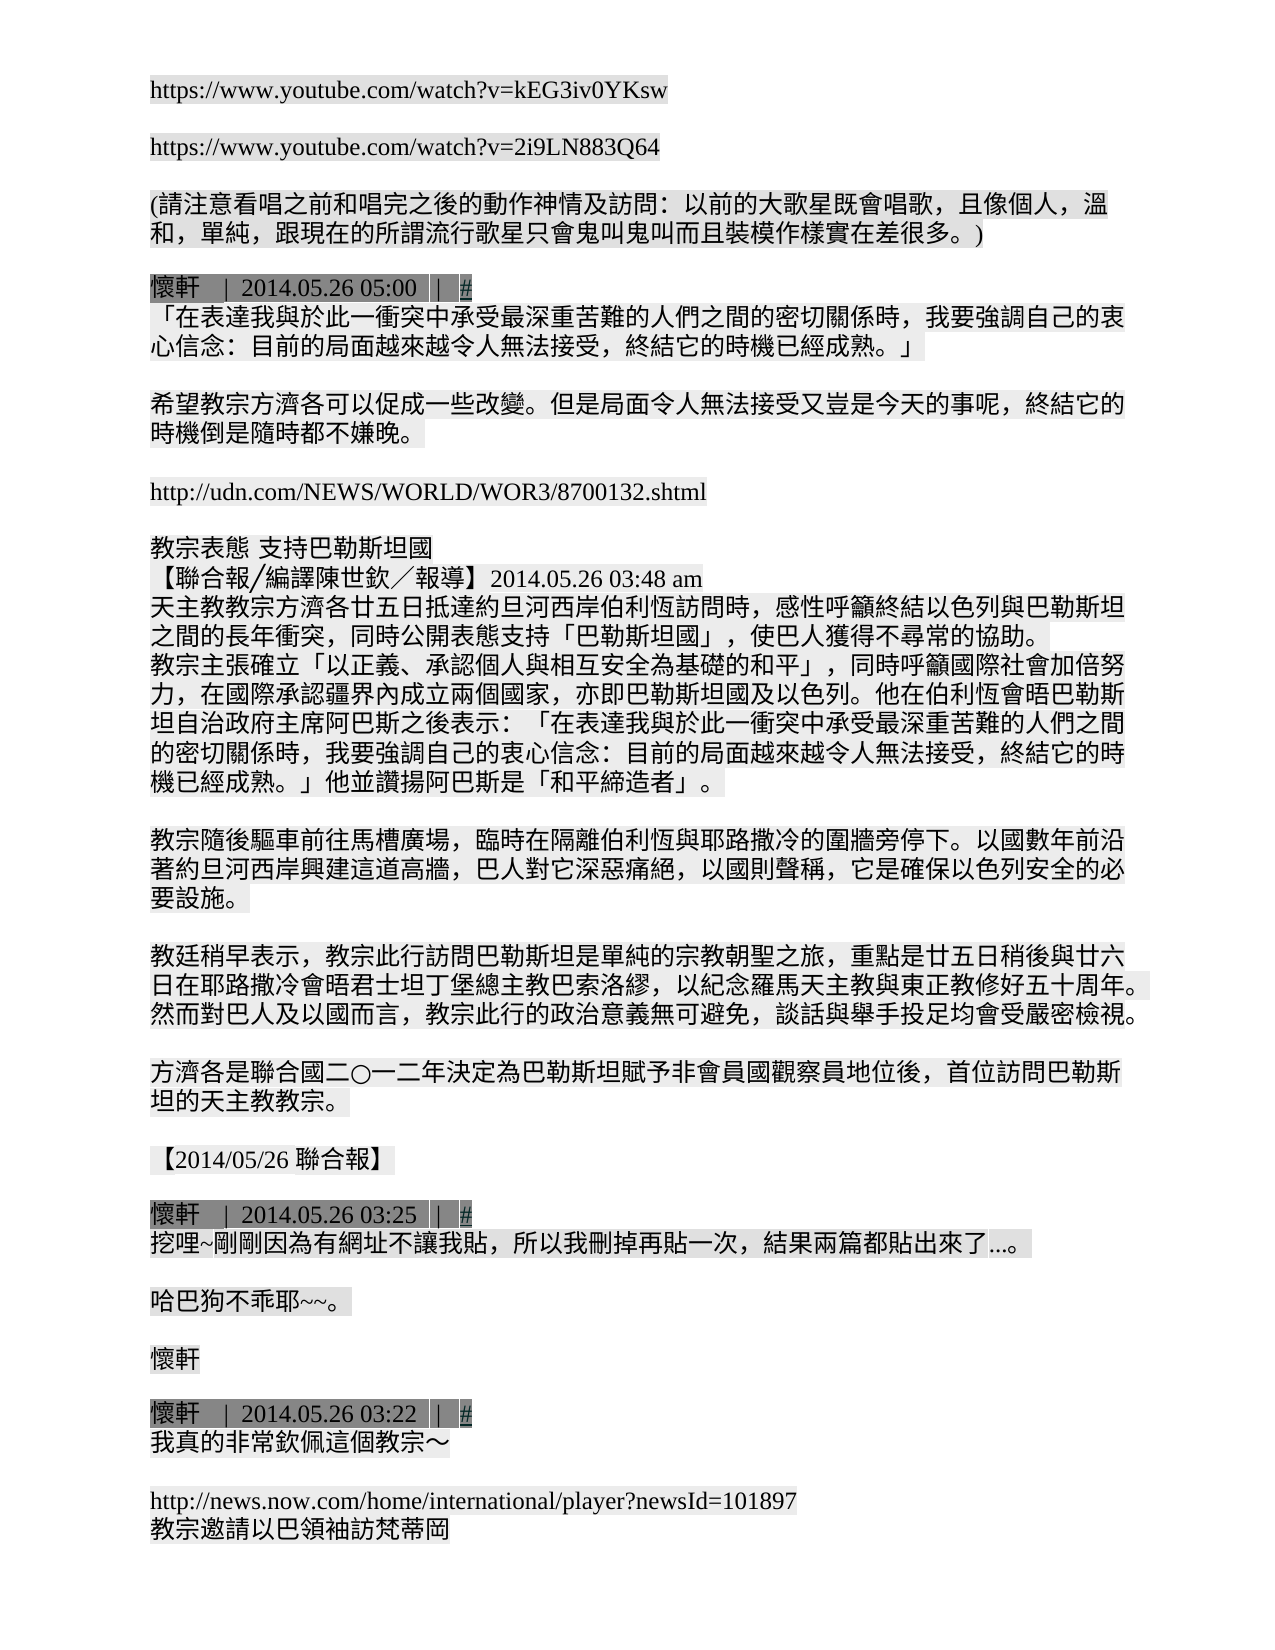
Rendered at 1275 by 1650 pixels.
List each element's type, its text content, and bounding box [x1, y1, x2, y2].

text 挖哩~剛剛因為有網址不讓我貼，所以我刪掉再貼一次，結果兩篇都貼出來了...。 哈巴狗不乖耶~~。 懷軒 [150, 1229, 1125, 1374]
text https://www.youtube.com/watch?v=kEG3iv0YKsw https://www.youtube.com/watch?v=2i9LN883Q64 (請注意看唱之前和唱完之後的動作神情及訪問：以前的大歌星既會唱歌，且像個人，溫和，單純，跟現在的所謂流行歌星只會鬼叫鬼叫而且裝模作樣實在差很多。) [150, 75, 1125, 248]
text 懷軒 | 2014.05.26 03:25 | # [150, 1200, 1125, 1229]
text 我真的非常欽佩這個教宗～ http://news.now.com/home/international/player?newsId=101897 教宗邀請以巴領袖訪梵蒂岡 [150, 1428, 1125, 1573]
text 懷軒 | 2014.05.26 05:00 | # [150, 273, 1125, 303]
text 「在表達我與於此一衝突中承受最深重苦難的人們之間的密切關係時，我要強調自己的衷心信念：目前的局面越來越令人無法接受，終結它的時機已經成熟。」 希望教宗方濟各可以促成一些改變。但是局面令人無法接受又豈是今天的事呢，終結它的時機倒是隨時都不嫌晚。 http://udn.com/NEWS/WORLD/WOR3/8700132.shtml 教宗表態 支持巴勒斯坦國 【聯合報╱編譯陳世欽／報導】2014.05.26 03:48 am 天主教教宗方濟各廿五日抵達約旦河西岸伯利恆訪問時，感性呼籲終結以色列與巴勒斯坦之間的長年衝突，同時公開表態支持「巴勒斯坦國」，使巴人獲得不尋常的協助。 教宗主張確立「以正義、承認個人與相互安全為基礎的和平」，同時呼籲國際社會加倍努力，在國際承認疆界內成立兩個國家，亦即巴勒斯坦國及以色列。他在伯利恆會晤巴勒斯坦自治政府主席阿巴斯之後表示：「在表達我與於此一衝突中承受最深重苦難的人們之間的密切關係時，我要強調自己的衷心信念：目前的局面越來越令人無法接受，終結它的時機已經成熟。」他並讚揚阿巴斯是「和平締造者」。 教宗隨後驅車前往馬槽廣場，臨時在隔離伯利恆與耶路撒冷的圍牆旁停下。以國數年前沿著約旦河西岸興建這道高牆，巴人對它深惡痛絕，以國則聲稱，它是確保以色列安全的必要設施。 教廷稍早表示，教宗此行訪問巴勒斯坦是單純的宗教朝聖之旅，重點是廿五日稍後與廿六日在耶路撒冷會晤君士坦丁堡總主教巴索洛繆，以紀念羅馬天主教與東正教修好五十周年。然而對巴人及以國而言，教宗此行的政治意義無可避免，談話與舉手投足均會受嚴密檢視。 方濟各是聯合國二○一二年決定為巴勒斯坦賦予非會員國觀察員地位後，首位訪問巴勒斯坦的天主教教宗。 【2014/05/26 聯合報】 [150, 303, 1125, 1175]
text 懷軒 | 2014.05.26 03:22 | # [150, 1399, 1125, 1428]
